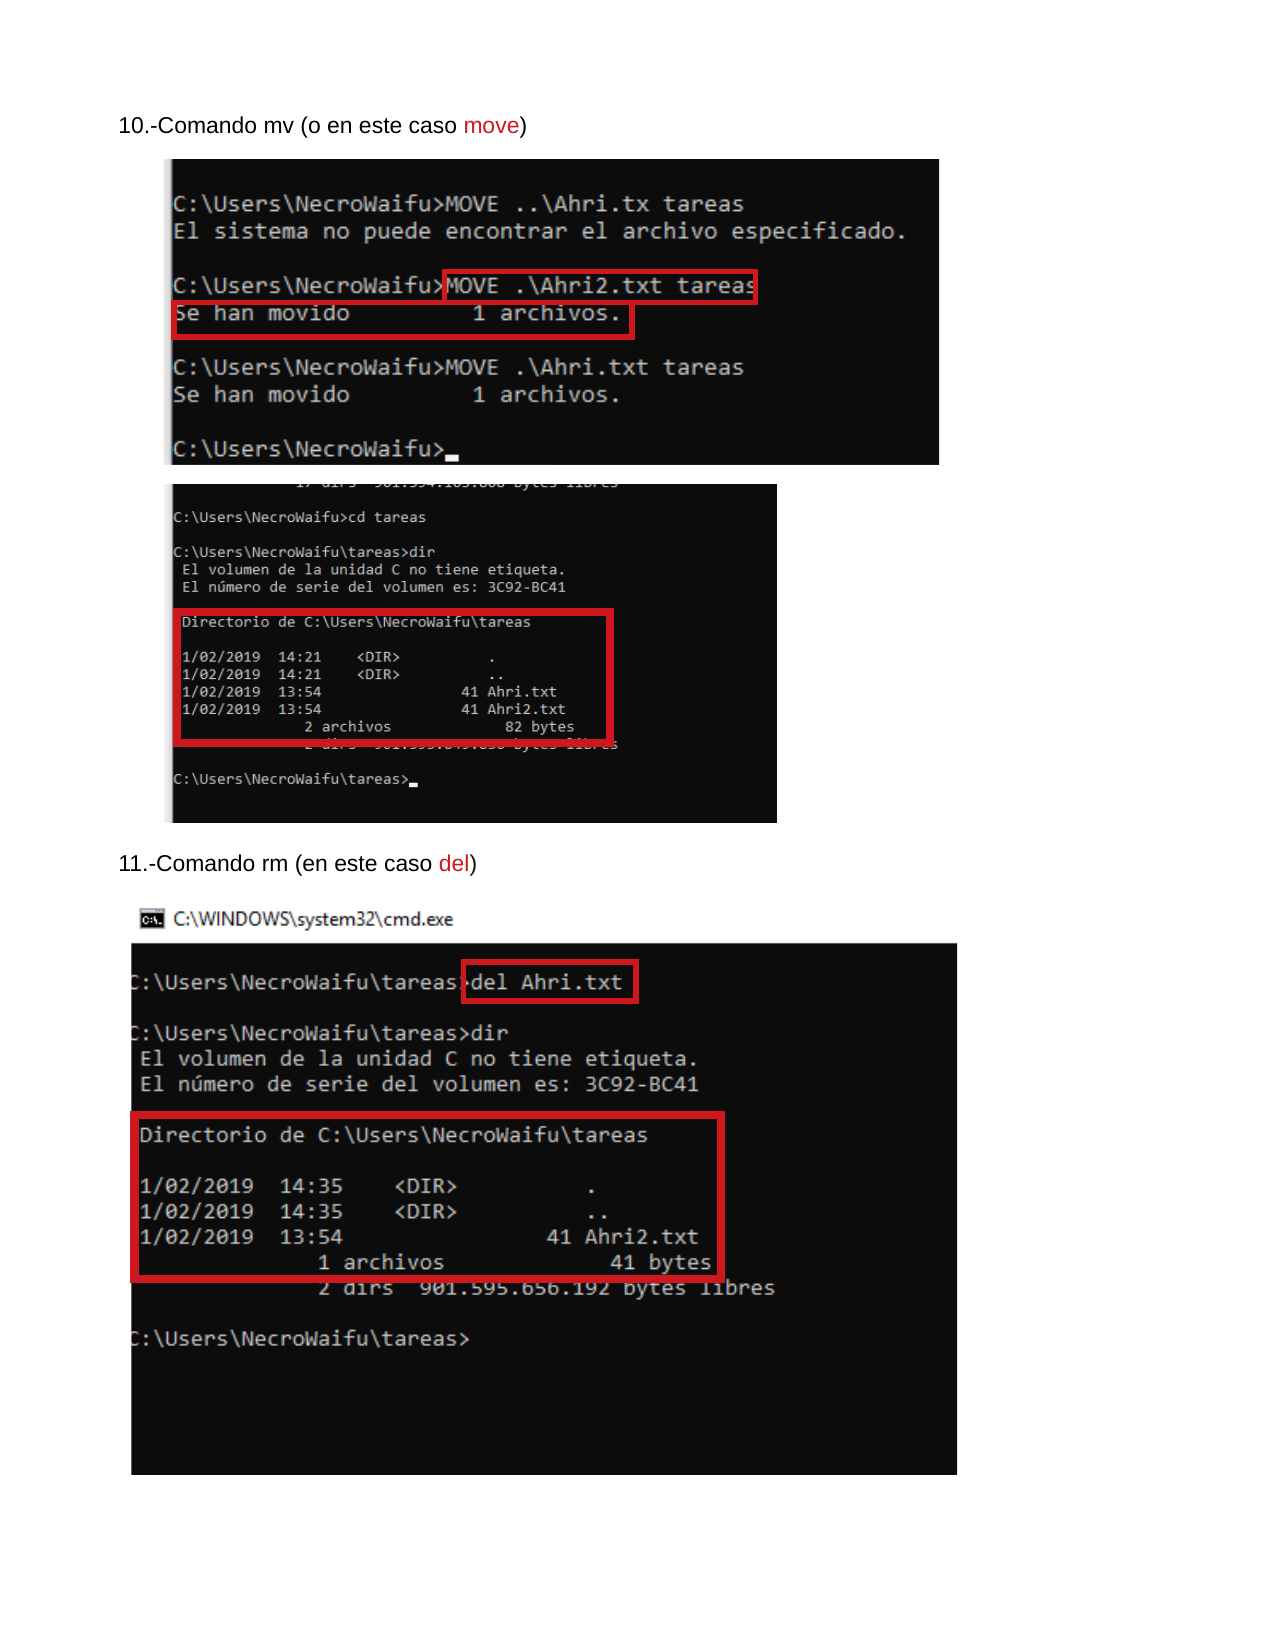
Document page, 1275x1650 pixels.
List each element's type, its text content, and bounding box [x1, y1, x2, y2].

picture [466, 965, 515, 998]
picture [181, 616, 455, 739]
picture [131, 903, 515, 1111]
picture [163, 328, 493, 465]
text 11.-Comando rm (en este caso del) [118, 850, 1205, 876]
picture [164, 484, 455, 823]
text 10.-Comando mv (o en este caso move) [118, 112, 1205, 138]
picture [139, 1119, 515, 1275]
picture [177, 328, 493, 334]
picture [131, 1283, 515, 1475]
